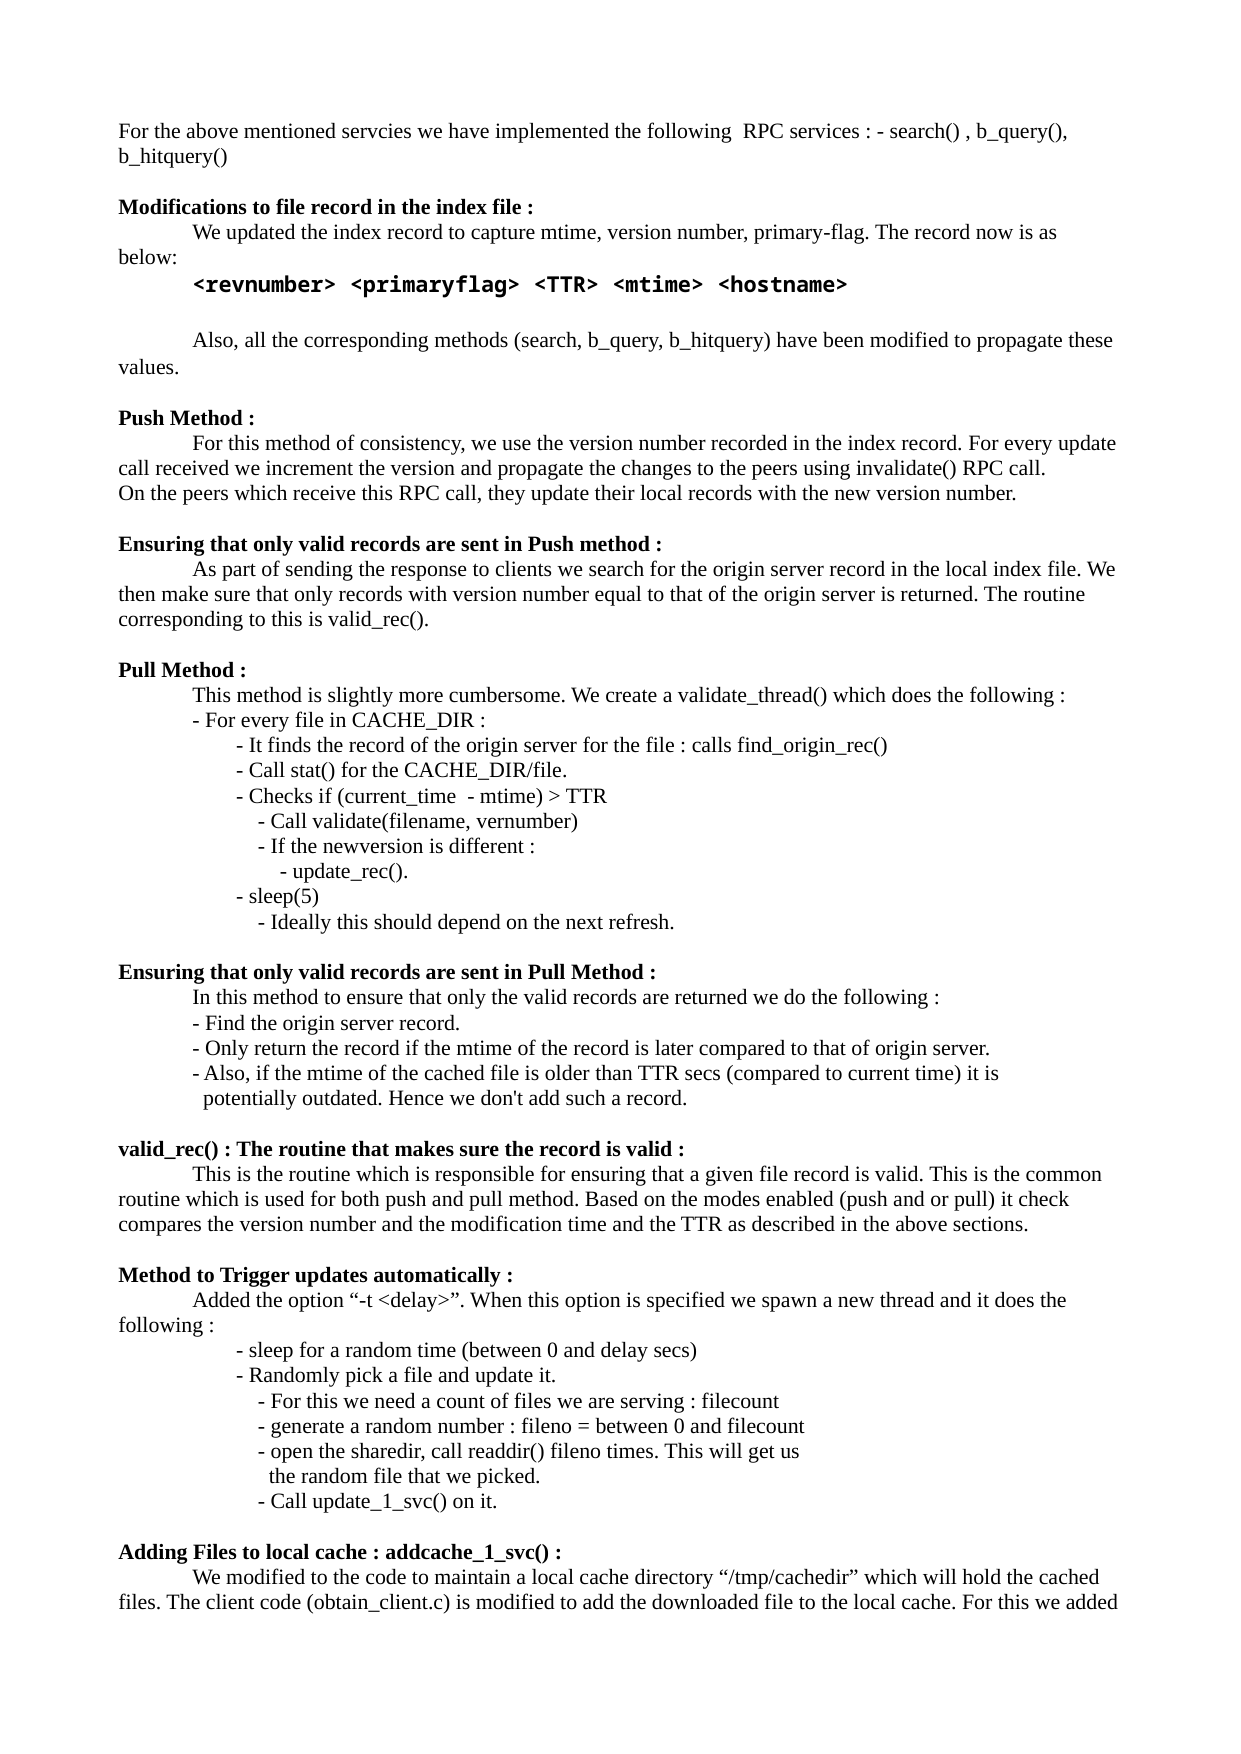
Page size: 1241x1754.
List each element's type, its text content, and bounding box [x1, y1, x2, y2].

text This method is slightly more cumbersome. We create a validate_thread() which does the following : [118, 682, 1122, 707]
text - Ideally this should depend on the next refresh. [192, 909, 1122, 959]
text - update_rec(). [192, 858, 1122, 883]
text As part of sending the response to clients we search for the origin server record in the local index file. We then make sure that only records with version number equal to that of the origin server is returned. The routine corresponding to this is valid_rec(). [118, 556, 1122, 631]
text This is the routine which is responsible for ensuring that a given file record is valid. This is the common routine which is used for both push and pull method. Based on the modes enabled (push and or pull) it check compares the version number and the modification time and the TTR as described in the above sections. [118, 1161, 1122, 1236]
text the random file that we picked. [192, 1463, 1122, 1488]
text - It finds the record of the origin server for the file : calls find_origin_rec() [192, 732, 1122, 757]
text For the above mentioned servcies we have implemented the following RPC services : - search() , b_query(), b_hitquery() [118, 118, 1122, 168]
text - sleep(5) [192, 883, 1122, 909]
text Modifications to file record in the index file : [118, 194, 1122, 219]
text Method to Trigger updates automatically : [118, 1262, 1122, 1287]
text - Only return the record if the mtime of the record is later compared to that of origin server. [118, 1035, 1122, 1060]
text We updated the index record to capture mtime, version number, primary-flag. The record now is as below: [118, 219, 1122, 269]
text - Call stat() for the CACHE_DIR/file. [192, 757, 1122, 783]
text In this method to ensure that only the valid records are returned we do the following : [118, 984, 1122, 1009]
text - Find the origin server record. [118, 1009, 1122, 1035]
text - Checks if (current_time - mtime) > TTR [192, 783, 1122, 808]
text - If the newversion is different : [192, 833, 1122, 858]
text Added the option “-t <delay>”. When this option is specified we spawn a new thread and it does the following : [118, 1287, 1122, 1337]
text valid_rec() : The routine that makes sure the record is valid : [118, 1136, 1122, 1161]
text On the peers which receive this RPC call, they update their local records with the new version number. [118, 480, 1122, 505]
text - Randomly pick a file and update it. [192, 1362, 1122, 1388]
text <revnumber> <primaryflag> <TTR> <mtime> <hostname> [118, 269, 1122, 299]
text For this method of consistency, we use the version number recorded in the index record. For every update call received we increment the version and propagate the changes to the peers using invalidate() RPC call. [118, 430, 1122, 480]
text Push Method : [118, 404, 1122, 430]
text Adding Files to local cache : addcache_1_svc() : We modified to the code to maintain a local cache directory “/tmp/cachedir” which will hold the cached files. The client code (obtain_client.c) is modified to add the downloaded file to the local cache. For this we added [118, 1539, 1122, 1614]
text - For every file in CACHE_DIR : [192, 707, 1122, 732]
text - Call update_1_svc() on it. [192, 1488, 1122, 1514]
text - open the sharedir, call readdir() fileno times. This will get us [192, 1438, 1122, 1463]
text - For this we need a count of files we are serving : filecount [192, 1388, 1122, 1413]
text - generate a random number : fileno = between 0 and filecount [192, 1413, 1122, 1438]
text - Also, if the mtime of the cached file is older than TTR secs (compared to current time) it is potentially outdated. Hence we don't add such a record. [118, 1060, 1122, 1110]
text Ensuring that only valid records are sent in Push method : [118, 531, 1122, 556]
text - Call validate(filename, vernumber) [192, 808, 1122, 833]
text Also, all the corresponding methods (search, b_query, b_hitquery) have been modified to propagate these values. [118, 324, 1122, 379]
text - sleep for a random time (between 0 and delay secs) [192, 1337, 1122, 1362]
text Ensuring that only valid records are sent in Pull Method : [118, 959, 1122, 984]
text Pull Method : [118, 657, 1122, 682]
